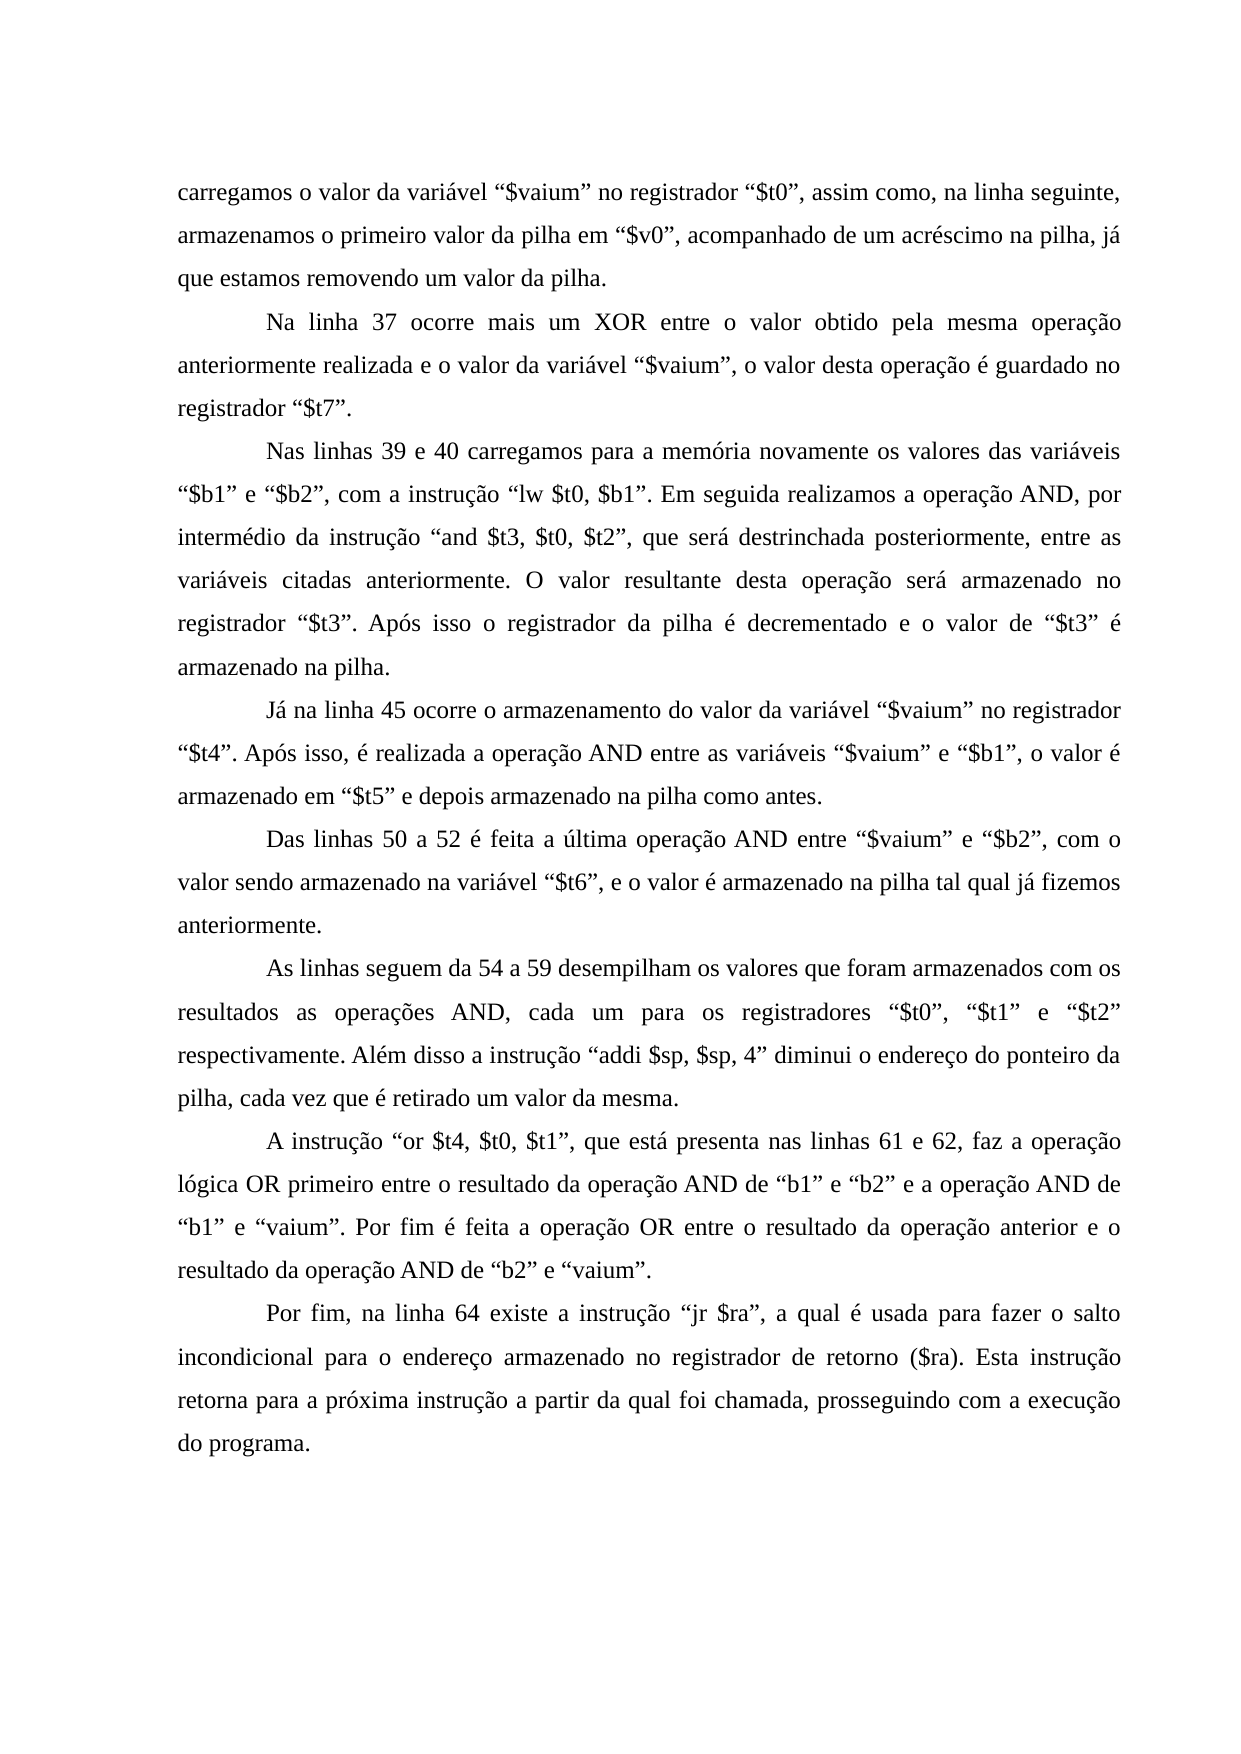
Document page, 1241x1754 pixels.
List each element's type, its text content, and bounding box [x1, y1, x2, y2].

text Por fim, na linha 64 existe a instrução “jr $ra”, a qual é usada para fazer o salto incondicional para o endereço armazenado no registrador de retorno ($ra). Esta instrução retorna para a próxima instrução a partir da qual foi chamada, prosseguindo com a execução do programa. [177, 1298, 1122, 1457]
text Já na linha 45 ocorre o armazenamento do valor da variável “$vaium” no registrador “$t4”. Após isso, é realizada a operação AND entre as variáveis “$vaium” e “$b1”, o valor é armazenado em “$t5” e depois armazenado na pilha como antes. [177, 695, 1122, 810]
text A instrução “or $t4, $t0, $t1”, que está presenta nas linhas 61 e 62, faz a operação lógica OR primeiro entre o resultado da operação AND de “b1” e “b2” e a operação AND de “b1” e “vaium”. Por fim é feita a operação OR entre o resultado da operação anterior e o resultado da operação AND de “b2” e “vaium”. [177, 1126, 1122, 1284]
text Nas linhas 39 e 40 carregamos para a memória novamente os valores das variáveis “$b1” e “$b2”, com a instrução “lw $t0, $b1”. Em seguida realizamos a operação AND, por intermédio da instrução “and $t3, $t0, $t2”, que será destrinchada posteriormente, entre as variáveis citadas anteriormente. O valor resultante desta operação será armazenado no registrador “$t3”. Após isso o registrador da pilha é decrementado e o valor de “$t3” é armazenado na pilha. [177, 436, 1122, 680]
text Na linha 37 ocorre mais um XOR entre o valor obtido pela mesma operação anteriormente realizada e o valor da variável “$vaium”, o valor desta operação é guardado no registrador “$t7”. [177, 307, 1122, 422]
text carregamos o valor da variável “$vaium” no registrador “$t0”, assim como, na linha seguinte, armazenamos o primeiro valor da pilha em “$v0”, acompanhado de um acréscimo na pilha, já que estamos removendo um valor da pilha. [177, 177, 1122, 292]
text As linhas seguem da 54 a 59 desempilham os valores que foram armazenados com os resultados as operações AND, cada um para os registradores “$t0”, “$t1” e “$t2” respectivamente. Além disso a instrução “addi $sp, $sp, 4” diminui o endereço do ponteiro da pilha, cada vez que é retirado um valor da mesma. [177, 953, 1122, 1112]
text Das linhas 50 a 52 é feita a última operação AND entre “$vaium” e “$b2”, com o valor sendo armazenado na variável “$t6”, e o valor é armazenado na pilha tal qual já fizemos anteriormente. [177, 824, 1122, 939]
